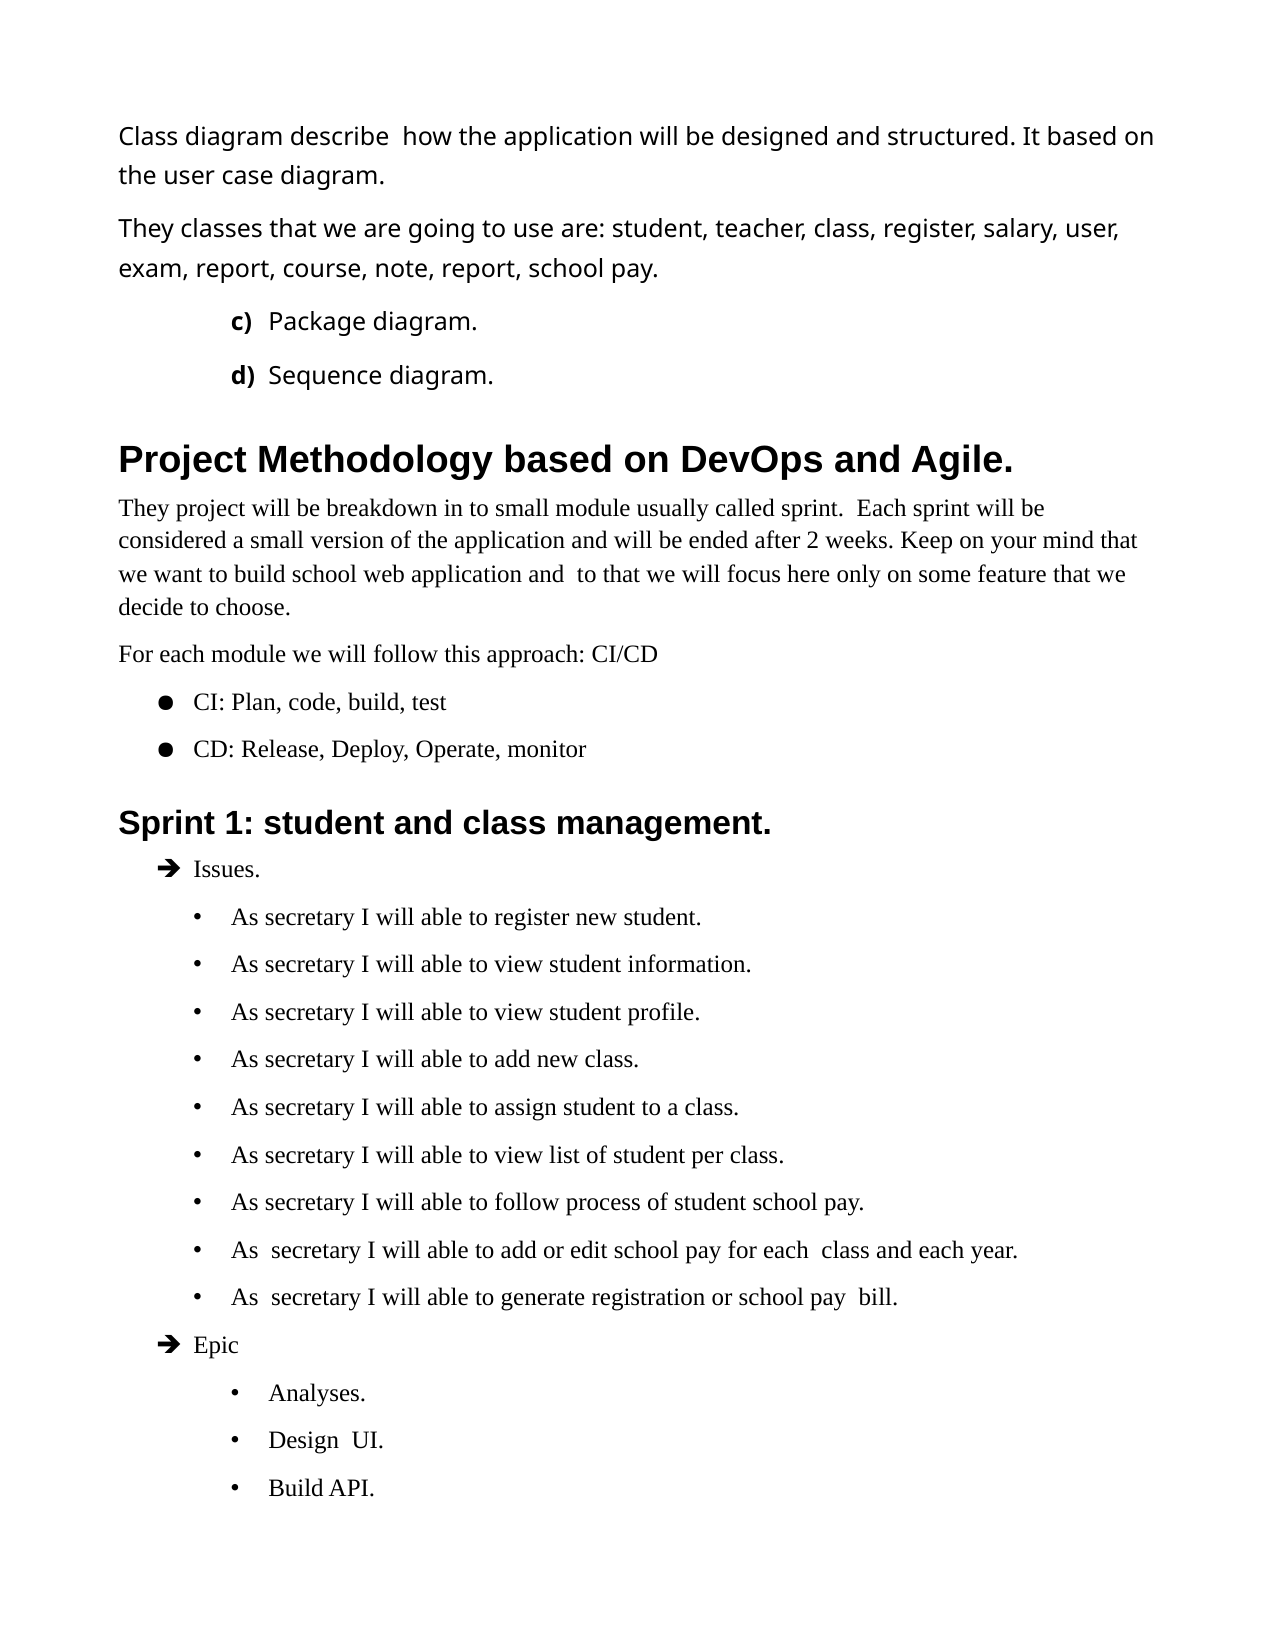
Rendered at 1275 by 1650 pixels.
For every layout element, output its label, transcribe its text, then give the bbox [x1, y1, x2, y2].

list Analyses. [231, 1378, 1157, 1406]
list Issues. [156, 854, 1157, 883]
list Sequence diagram. [231, 358, 1157, 392]
subtitle Sprint 1: student and class management. [118, 803, 1157, 842]
list As secretary I will able to assign student to a class. [193, 1092, 1157, 1121]
list Design UI. [231, 1425, 1157, 1454]
text For each module we will follow this approach: CI/CD [118, 639, 1157, 668]
text Class diagram describe how the application will be designed and structured. It based on the user case diagram. [118, 118, 1157, 191]
subtitle Project Methodology based on DevOps and Agile. [118, 436, 1157, 480]
list As secretary I will able to register new student. [193, 902, 1157, 930]
list CI: Plan, code, build, test [156, 687, 1157, 716]
list As secretary I will able to follow process of student school pay. [193, 1187, 1157, 1216]
list As secretary I will able to generate registration or school pay bill. [193, 1282, 1157, 1311]
list Epic [156, 1330, 1157, 1359]
list As secretary I will able to add new class. [193, 1044, 1157, 1073]
list As secretary I will able to view list of student per class. [193, 1140, 1157, 1168]
list CD: Release, Deploy, Operate, monitor [156, 734, 1157, 763]
text They classes that we are going to use are: student, teacher, class, register, salary, user, exam, report, course, note, report, school pay. [118, 211, 1157, 284]
list Build API. [231, 1473, 1157, 1502]
list As secretary I will able to view student profile. [193, 997, 1157, 1026]
text They project will be breakdown in to small module usually called sprint. Each sprint will be considered a small version of the application and will be ended after 2 weeks. Keep on your mind that we want to build school web application and to that we will focus here only on some feature that we decide to choose. [118, 493, 1157, 620]
list Package diagram. [231, 304, 1157, 338]
list As secretary I will able to add or edit school pay for each class and each year. [193, 1235, 1157, 1264]
list As secretary I will able to view student information. [193, 949, 1157, 978]
